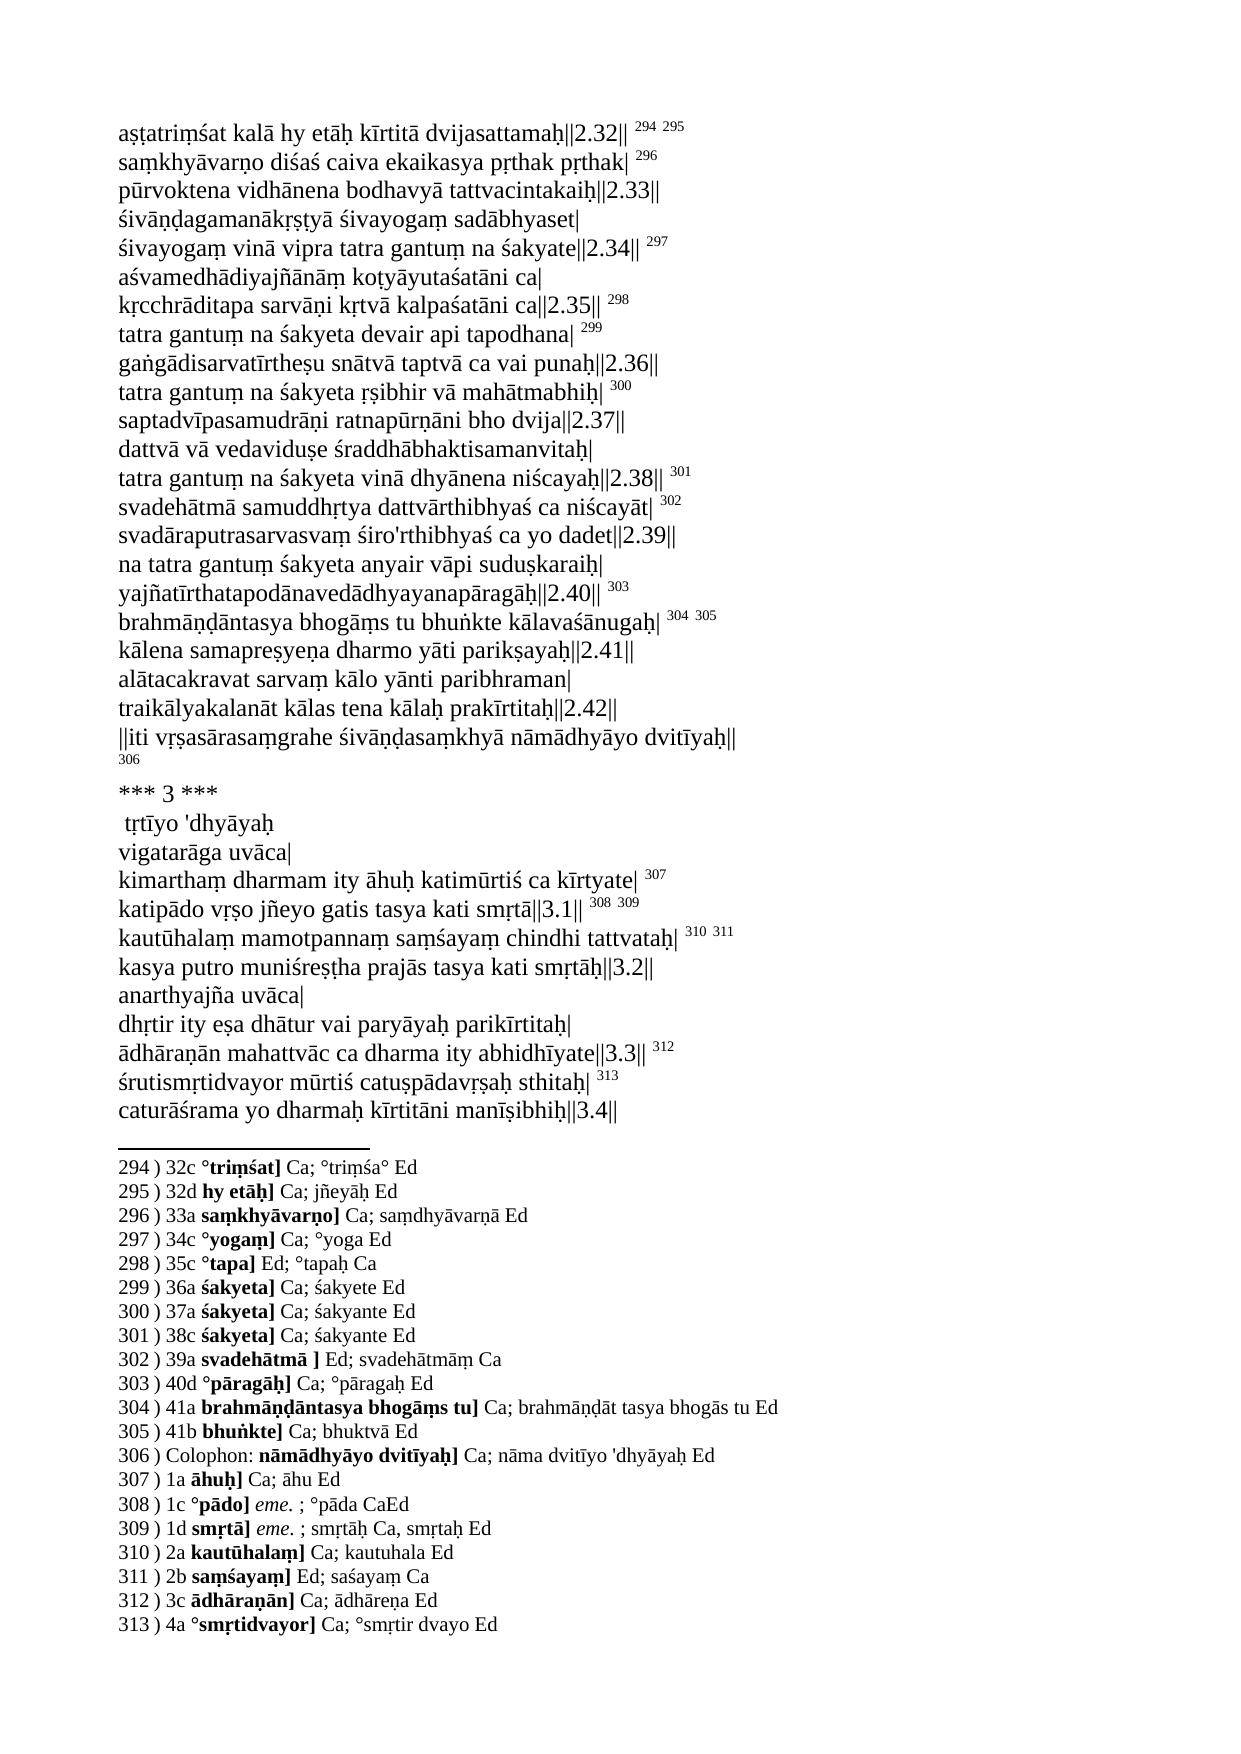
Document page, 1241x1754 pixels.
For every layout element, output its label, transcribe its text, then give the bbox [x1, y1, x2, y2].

text ) 35c °tapa] Ed; °tapaḥ Ca [118, 1251, 1122, 1275]
text ) 33a saṃkhyāvarṇo] Ca; saṃdhyāvarṇā Ed [118, 1203, 1122, 1227]
text ) 36a śakyeta] Ca; śakyete Ed [118, 1275, 1122, 1299]
text ) Colophon: nāmādhyāyo dvitīyaḥ] Ca; nāma dvitīyo 'dhyāyaḥ Ed [118, 1443, 1122, 1467]
text kālena samapreṣyeṇa dharmo yāti parikṣayaḥ||2.41|| [118, 636, 1122, 664]
text caturāśrama yo dharmaḥ kīrtitāni manīṣibhiḥ||3.4|| [118, 1096, 1122, 1124]
text ) 1a āhuḥ] Ca; āhu Ed [118, 1467, 1122, 1491]
text śivayogaṃ vinā vipra tatra gantuṃ na śakyate||2.34|| [118, 233, 1122, 262]
text ) 1c °pādo] eme. ; °pāda CaEd [118, 1491, 1122, 1516]
text alātacakravat sarvaṃ kālo yānti paribhraman| [118, 664, 1122, 693]
text tatra gantuṃ na śakyeta devair api tapodhana| [118, 319, 1122, 348]
text gaṅgādisarvatīrtheṣu snātvā taptvā ca vai punaḥ||2.36|| [118, 348, 1122, 377]
text ) 32d hy etāḥ] Ca; jñeyāḥ Ed [118, 1179, 1122, 1203]
text ) 4a °smṛtidvayor] Ca; °smṛtir dvayo Ed [118, 1612, 1122, 1636]
text pūrvoktena vidhānena bodhavyā tattvacintakaiḥ||2.33|| [118, 176, 1122, 204]
text tṛtīyo 'dhyāyaḥ [118, 808, 1122, 837]
text ) 40d °pāragāḥ] Ca; °pāragaḥ Ed [118, 1371, 1122, 1395]
text tatra gantuṃ na śakyeta vinā dhyānena niścayaḥ||2.38|| [118, 463, 1122, 492]
text dhṛtir ity eṣa dhātur vai paryāyaḥ parikīrtitaḥ| [118, 1009, 1122, 1038]
text yajñatīrthatapodānavedādhyayanapāragāḥ||2.40|| [118, 578, 1122, 607]
text kṛcchrāditapa sarvāṇi kṛtvā kalpaśatāni ca||2.35|| [118, 291, 1122, 319]
text dattvā vā vedaviduṣe śraddhābhaktisamanvitaḥ| [118, 434, 1122, 463]
text kasya putro muniśreṣṭha prajās tasya kati smṛtāḥ||3.2|| [118, 952, 1122, 981]
text ) 41b bhuṅkte] Ca; bhuktvā Ed [118, 1419, 1122, 1443]
text saṃkhyāvarṇo diśaś caiva ekaikasya pṛthak pṛthak| [118, 147, 1122, 176]
text katipādo vṛṣo jñeyo gatis tasya kati smṛtā||3.1|| [118, 894, 1122, 923]
text vigatarāga uvāca| [118, 837, 1122, 866]
text ) 38c śakyeta] Ca; śakyante Ed [118, 1323, 1122, 1347]
text brahmāṇḍāntasya bhogāṃs tu bhuṅkte kālavaśānugaḥ| [118, 607, 1122, 636]
text traikālyakalanāt kālas tena kālaḥ prakīrtitaḥ||2.42|| [118, 693, 1122, 722]
text svadāraputrasarvasvaṃ śiro'rthibhyaś ca yo dadet||2.39|| [118, 521, 1122, 549]
text ) 32c °triṃśat] Ca; °triṃśa° Ed [118, 1154, 1122, 1179]
text saptadvīpasamudrāṇi ratnapūrṇāni bho dvija||2.37|| [118, 406, 1122, 434]
text anarthyajña uvāca| [118, 981, 1122, 1009]
text ) 1d smṛtā] eme. ; smṛtāḥ Ca, smṛtaḥ Ed [118, 1516, 1122, 1539]
text aśvamedhādiyajñānāṃ koṭyāyutaśatāni ca| [118, 262, 1122, 291]
text svadehātmā samuddhṛtya dattvārthibhyaś ca niścayāt| [118, 492, 1122, 521]
text tatra gantuṃ na śakyeta ṛṣibhir vā mahātmabhiḥ| [118, 377, 1122, 406]
text śrutismṛtidvayor mūrtiś catuṣpādavṛṣaḥ sthitaḥ| [118, 1067, 1122, 1096]
text ) 34c °yogaṃ] Ca; °yoga Ed [118, 1227, 1122, 1251]
text kimarthaṃ dharmam ity āhuḥ katimūrtiś ca kīrtyate| [118, 866, 1122, 894]
text ) 3c ādhāraṇān] Ca; ādhāreṇa Ed [118, 1588, 1122, 1612]
text śivāṇḍagamanākṛṣṭyā śivayogaṃ sadābhyaset| [118, 204, 1122, 233]
text kautūhalaṃ mamotpannaṃ saṃśayaṃ chindhi tattvataḥ| [118, 923, 1122, 952]
text ) 37a śakyeta] Ca; śakyante Ed [118, 1299, 1122, 1323]
text *** 3 *** [118, 779, 1122, 808]
text ) 2b saṃśayaṃ] Ed; saśayaṃ Ca [118, 1564, 1122, 1588]
text ) 39a svadehātmā ] Ed; svadehātmāṃ Ca [118, 1347, 1122, 1371]
text na tatra gantuṃ śakyeta anyair vāpi suduṣkaraiḥ| [118, 549, 1122, 578]
text ) 41a brahmāṇḍāntasya bhogāṃs tu] Ca; brahmāṇḍāt tasya bhogās tu Ed [118, 1395, 1122, 1419]
text ||iti vṛṣasārasaṃgrahe śivāṇḍasaṃkhyā nāmādhyāyo dvitīyaḥ|| [118, 722, 1122, 751]
text ādhāraṇān mahattvāc ca dharma ity abhidhīyate||3.3|| [118, 1038, 1122, 1067]
text ) 2a kautūhalaṃ] Ca; kautuhala Ed [118, 1539, 1122, 1564]
text aṣṭatriṃśat kalā hy etāḥ kīrtitā dvijasattamaḥ||2.32|| [118, 118, 1122, 147]
